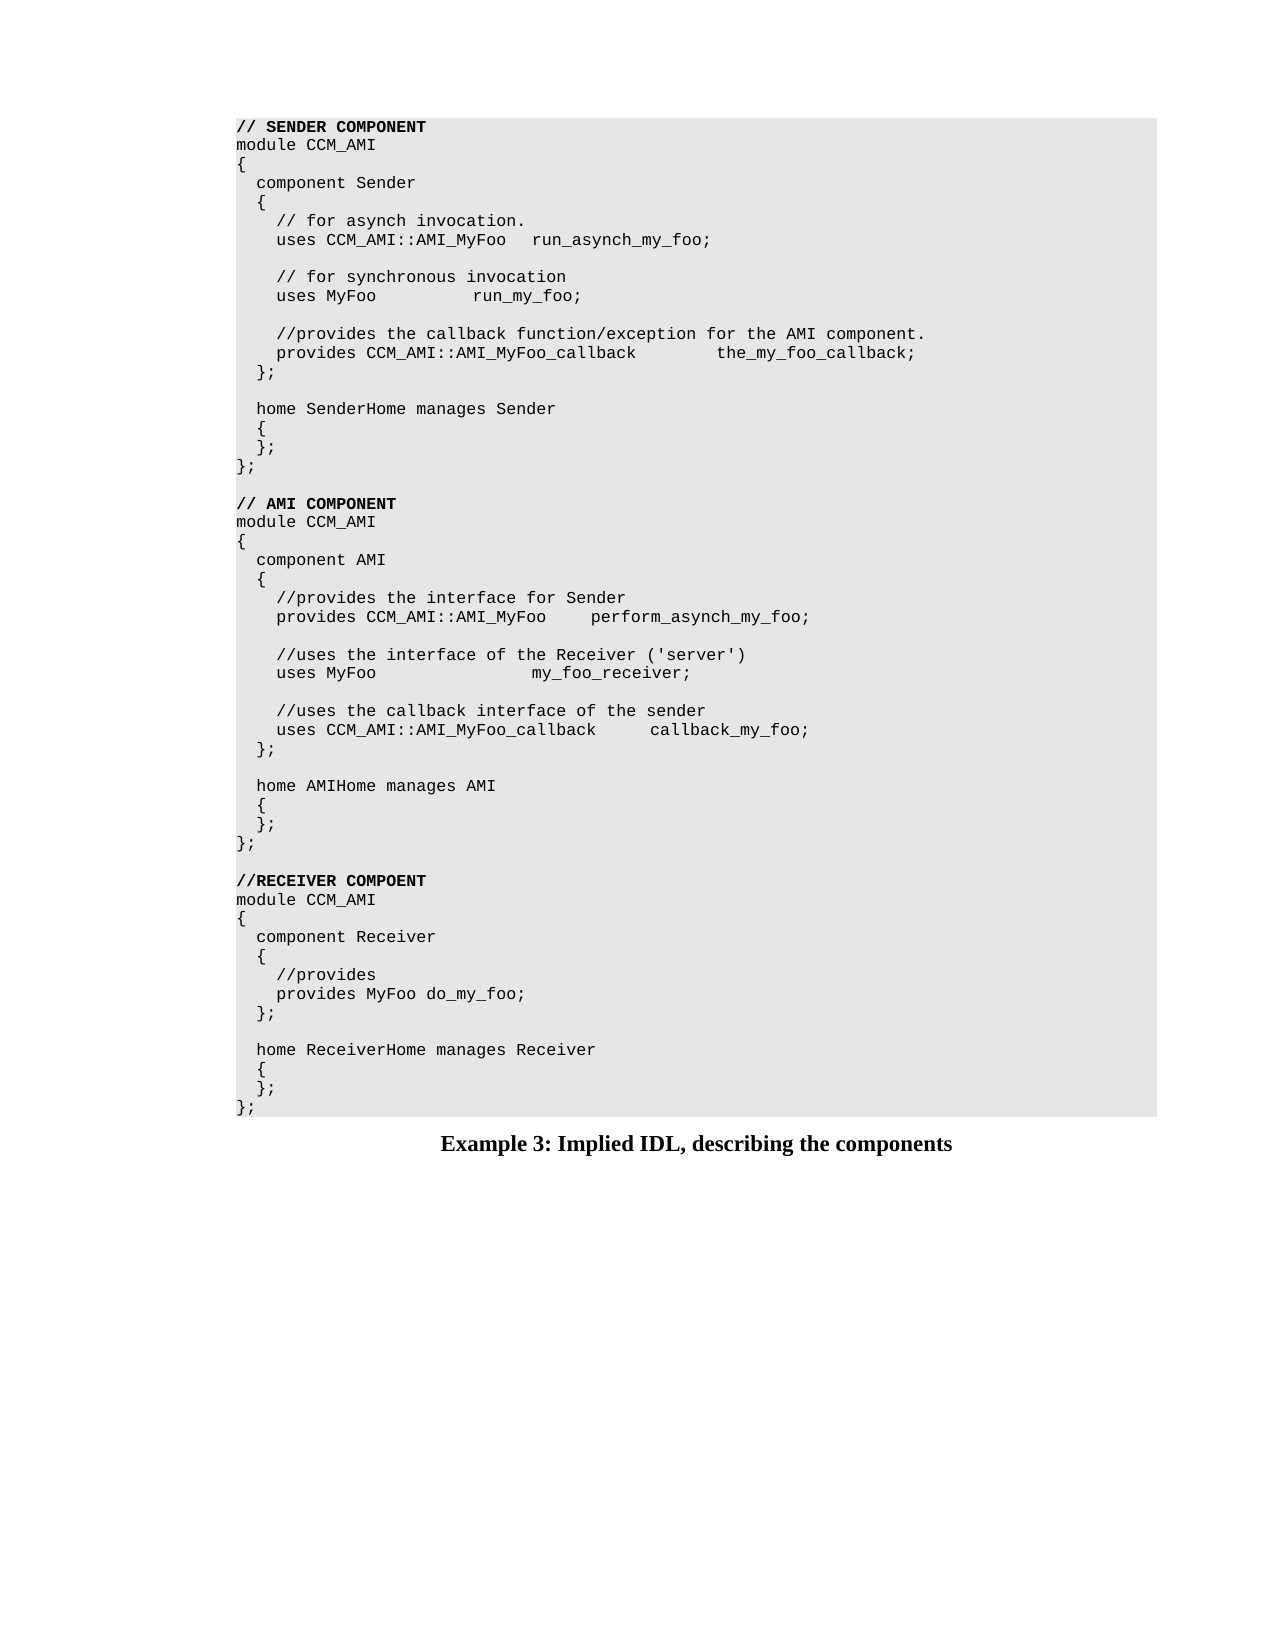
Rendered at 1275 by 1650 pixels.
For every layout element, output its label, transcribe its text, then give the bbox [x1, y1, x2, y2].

text module CCM_AMI [236, 137, 1157, 156]
text { [236, 1061, 1157, 1080]
text { [236, 193, 1157, 212]
text { [236, 797, 1157, 816]
text { [236, 571, 1157, 589]
text component Receiver [236, 929, 1157, 948]
text provides MyFoo do_my_foo; [236, 985, 1157, 1004]
text // for asynch invocation. [236, 212, 1157, 231]
text provides CCM_AMI::AMI_MyFoo perform_asynch_my_foo; [236, 608, 1157, 627]
text // AMI COMPONENT [236, 495, 1157, 514]
text { [236, 156, 1157, 175]
text home ReceiverHome manages Receiver [236, 1042, 1157, 1061]
text // for synchronous invocation [236, 269, 1157, 288]
text component AMI [236, 552, 1157, 571]
text //uses the callback interface of the sender [236, 703, 1157, 721]
text //provides [236, 967, 1157, 985]
text { [236, 420, 1157, 439]
text }; [236, 1004, 1157, 1023]
text }; [236, 816, 1157, 834]
text uses CCM_AMI::AMI_MyFoo run_asynch_my_foo; [236, 231, 1157, 250]
text Example 3: Implied IDL, describing the components [236, 1130, 1157, 1156]
text { [236, 948, 1157, 967]
text module CCM_AMI [236, 891, 1157, 910]
text //RECEIVER COMPOENT [236, 872, 1157, 891]
text }; [236, 834, 1157, 853]
text { [236, 533, 1157, 552]
text home AMIHome manages AMI [236, 778, 1157, 797]
text }; [236, 439, 1157, 457]
text }; [236, 1098, 1157, 1117]
text //uses the interface of the Receiver ('server') [236, 646, 1157, 665]
text uses CCM_AMI::AMI_MyFoo_callback callback_my_foo; [236, 721, 1157, 740]
text module CCM_AMI [236, 514, 1157, 533]
text }; [236, 740, 1157, 759]
text { [236, 910, 1157, 929]
text //provides the callback function/exception for the AMI component. [236, 326, 1157, 344]
text }; [236, 1080, 1157, 1098]
text home SenderHome manages Sender [236, 401, 1157, 420]
text component Sender [236, 175, 1157, 193]
text //provides the interface for Sender [236, 589, 1157, 608]
text // SENDER COMPONENT [236, 118, 1157, 137]
text uses MyFoo run_my_foo; [236, 288, 1157, 307]
text provides CCM_AMI::AMI_MyFoo_callback the_my_foo_callback; [236, 344, 1157, 363]
text uses MyFoo my_foo_receiver; [236, 665, 1157, 684]
text }; [236, 457, 1157, 476]
text }; [236, 363, 1157, 382]
